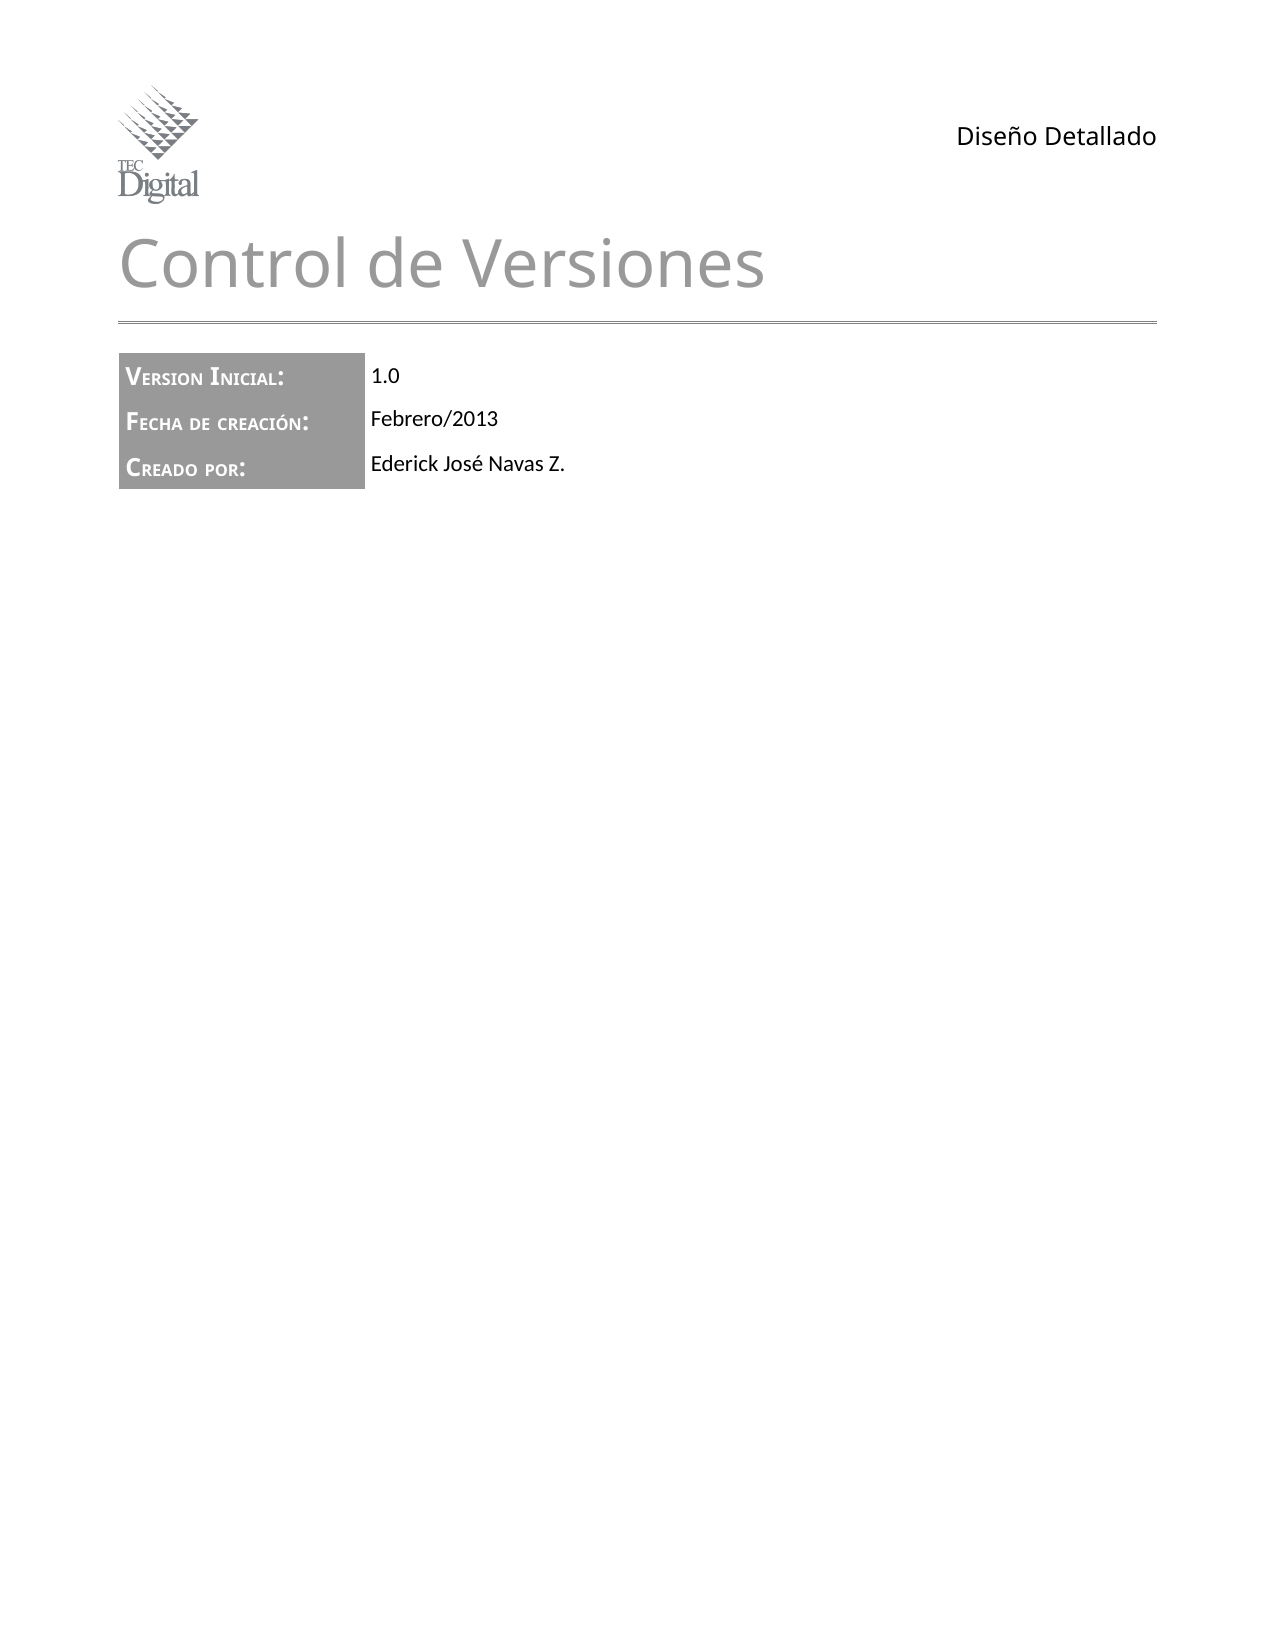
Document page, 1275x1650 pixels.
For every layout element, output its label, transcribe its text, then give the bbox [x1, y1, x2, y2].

picture [117, 85, 199, 204]
table_header Version Inicial: [119, 353, 365, 398]
table_cell Ederick José Navas Z. [365, 444, 1158, 489]
table_header 1.0 [365, 353, 1158, 398]
table_cell Fecha de creación: [119, 398, 365, 444]
table_cell Febrero/2013 [365, 398, 1158, 444]
text Control de Versiones [118, 216, 1157, 307]
table_cell Creado por: [119, 444, 365, 489]
